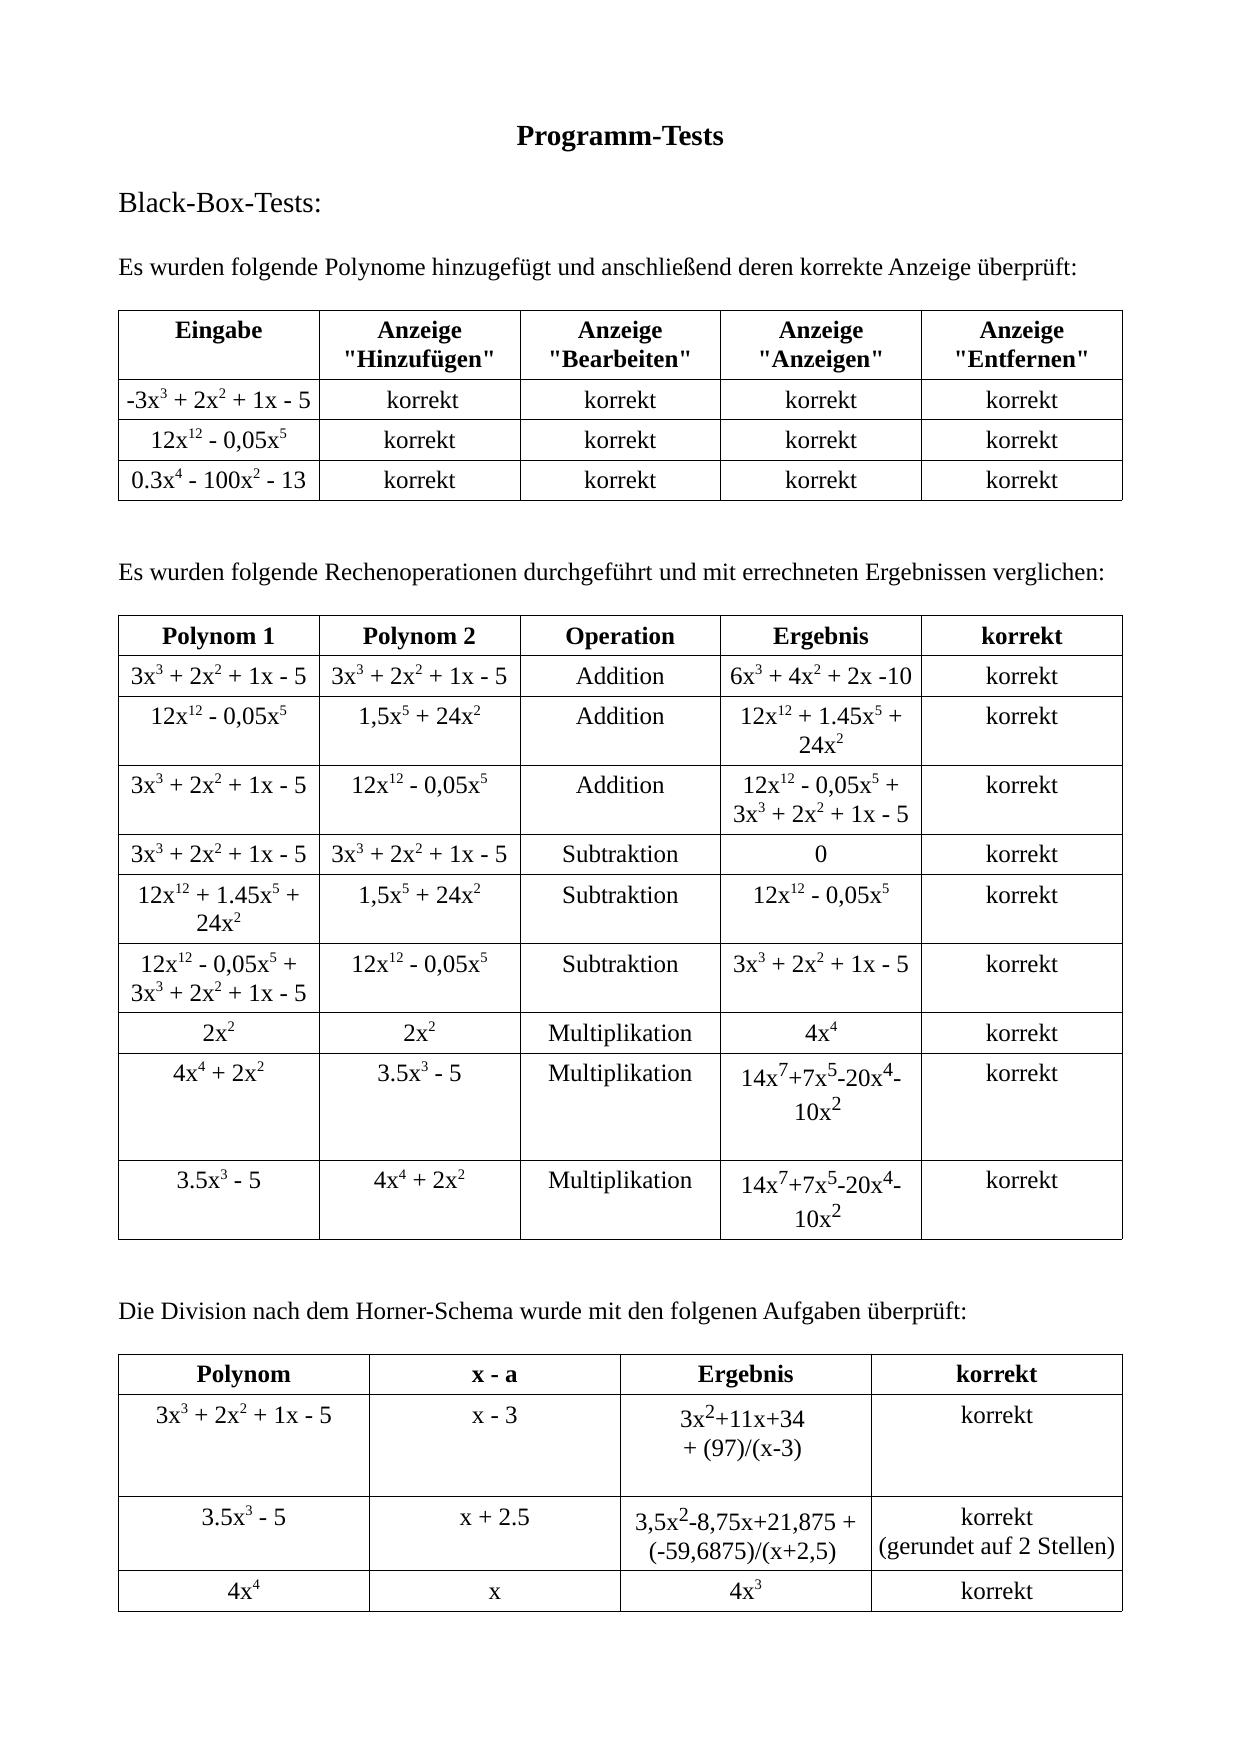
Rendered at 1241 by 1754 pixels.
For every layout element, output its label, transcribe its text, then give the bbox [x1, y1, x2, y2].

text Die Division nach dem Horner-Schema wurde mit den folgenen Aufgaben überprüft: [118, 1296, 1122, 1325]
table_cell 12x12 - 0,05x5 [721, 875, 921, 943]
table_cell korrekt [721, 461, 921, 500]
table_header Anzeige "Anzeigen" [721, 311, 921, 379]
table_cell x - 3 [370, 1395, 620, 1496]
table_cell 3x2+11x+34 + (97)/(x-3) [621, 1395, 871, 1496]
table_cell 3x3 + 2x2 + 1x - 5 [320, 656, 520, 696]
table_cell korrekt (gerundet auf 2 Stellen) [872, 1497, 1122, 1570]
table_cell 3.5x3 - 5 [119, 1497, 369, 1570]
table_cell 12x12 - 0,05x5 + 3x3 + 2x2 + 1x - 5 [119, 944, 319, 1012]
table_header korrekt [922, 616, 1122, 655]
table_cell 12x12 - 0,05x5 [119, 697, 319, 764]
table_cell 1,5x5 + 24x2 [320, 875, 520, 943]
table_cell 3x3 + 2x2 + 1x - 5 [119, 1395, 369, 1496]
table_cell korrekt [922, 1161, 1122, 1238]
table_cell korrekt [872, 1571, 1122, 1611]
table_cell korrekt [872, 1395, 1122, 1496]
table_cell 1,5x5 + 24x2 [320, 697, 520, 764]
text Black-Box-Tests: [118, 185, 1122, 219]
table_cell 2x2 [320, 1013, 520, 1052]
table_cell 4x4 + 2x2 [119, 1054, 319, 1160]
table_cell Addition [521, 766, 720, 834]
text Es wurden folgende Polynome hinzugefügt und anschließend deren korrekte Anzeige überprüft: [118, 252, 1122, 281]
table_cell 3x3 + 2x2 + 1x - 5 [119, 656, 319, 696]
table_cell Addition [521, 697, 720, 764]
table_cell korrekt [922, 944, 1122, 1012]
table_cell x [370, 1571, 620, 1611]
table_cell korrekt [922, 461, 1122, 500]
table_cell korrekt [521, 420, 720, 459]
table_header Operation [521, 616, 720, 655]
table_cell korrekt [922, 835, 1122, 874]
table_cell 14x7+7x5-20x4-10x2 [721, 1054, 921, 1160]
table_header Polynom [119, 1355, 369, 1394]
text Programm-Tests [118, 118, 1122, 152]
text Es wurden folgende Rechenoperationen durchgeführt und mit errechneten Ergebnissen verglichen: [118, 557, 1122, 586]
table_cell -3x3 + 2x2 + 1x - 5 [119, 380, 319, 419]
table_cell korrekt [922, 766, 1122, 834]
table_cell Multiplikation [521, 1161, 720, 1238]
table_header Anzeige "Entfernen" [922, 311, 1122, 379]
table_header Polynom 1 [119, 616, 319, 655]
table_cell korrekt [922, 380, 1122, 419]
table_cell 12x12 + 1.45x5 + 24x2 [721, 697, 921, 764]
table_cell korrekt [922, 1013, 1122, 1052]
table_cell korrekt [922, 656, 1122, 696]
table_cell Subtraktion [521, 875, 720, 943]
table_cell 3x3 + 2x2 + 1x - 5 [119, 835, 319, 874]
table_header Ergebnis [621, 1355, 871, 1394]
table_cell 3x3 + 2x2 + 1x - 5 [119, 766, 319, 834]
table_cell 0.3x4 - 100x2 - 13 [119, 461, 319, 500]
table_cell Addition [521, 656, 720, 696]
table_cell 12x12 - 0,05x5 [119, 420, 319, 459]
table_cell 14x7+7x5-20x4-10x2 [721, 1161, 921, 1238]
table_header Anzeige "Hinzufügen" [320, 311, 520, 379]
table_header Anzeige "Bearbeiten" [521, 311, 720, 379]
table_cell 3.5x3 - 5 [119, 1161, 319, 1238]
table_cell 4x3 [621, 1571, 871, 1611]
table_cell x + 2.5 [370, 1497, 620, 1570]
table_cell 12x12 - 0,05x5 [320, 766, 520, 834]
table_cell korrekt [721, 420, 921, 459]
table_header x - a [370, 1355, 620, 1394]
table_header Ergebnis [721, 616, 921, 655]
table_cell Subtraktion [521, 835, 720, 874]
table_header Eingabe [119, 311, 319, 379]
table_cell 3x3 + 2x2 + 1x - 5 [320, 835, 520, 874]
table_cell Multiplikation [521, 1054, 720, 1160]
table_cell korrekt [320, 420, 520, 459]
table_cell 12x12 - 0,05x5 [320, 944, 520, 1012]
table_cell 4x4 + 2x2 [320, 1161, 520, 1238]
table_cell 4x4 [119, 1571, 369, 1611]
table_cell Subtraktion [521, 944, 720, 1012]
table_cell 12x12 + 1.45x5 + 24x2 [119, 875, 319, 943]
table_cell 4x4 [721, 1013, 921, 1052]
table_cell korrekt [521, 461, 720, 500]
table_cell korrekt [922, 1054, 1122, 1160]
table_cell korrekt [320, 380, 520, 419]
table_cell Multiplikation [521, 1013, 720, 1052]
table_cell 6x3 + 4x2 + 2x -10 [721, 656, 921, 696]
table_cell korrekt [922, 697, 1122, 764]
table_header Polynom 2 [320, 616, 520, 655]
table_cell 12x12 - 0,05x5 + 3x3 + 2x2 + 1x - 5 [721, 766, 921, 834]
table_cell 3x3 + 2x2 + 1x - 5 [721, 944, 921, 1012]
table_cell korrekt [320, 461, 520, 500]
table_cell korrekt [922, 875, 1122, 943]
table_cell korrekt [521, 380, 720, 419]
table_cell 2x2 [119, 1013, 319, 1052]
table_header korrekt [872, 1355, 1122, 1394]
table_cell 0 [721, 835, 921, 874]
table_cell korrekt [721, 380, 921, 419]
table_cell korrekt [922, 420, 1122, 459]
table_cell 3,5x2-8,75x+21,875 + (-59,6875)/(x+2,5) [621, 1497, 871, 1570]
table_cell 3.5x3 - 5 [320, 1054, 520, 1160]
